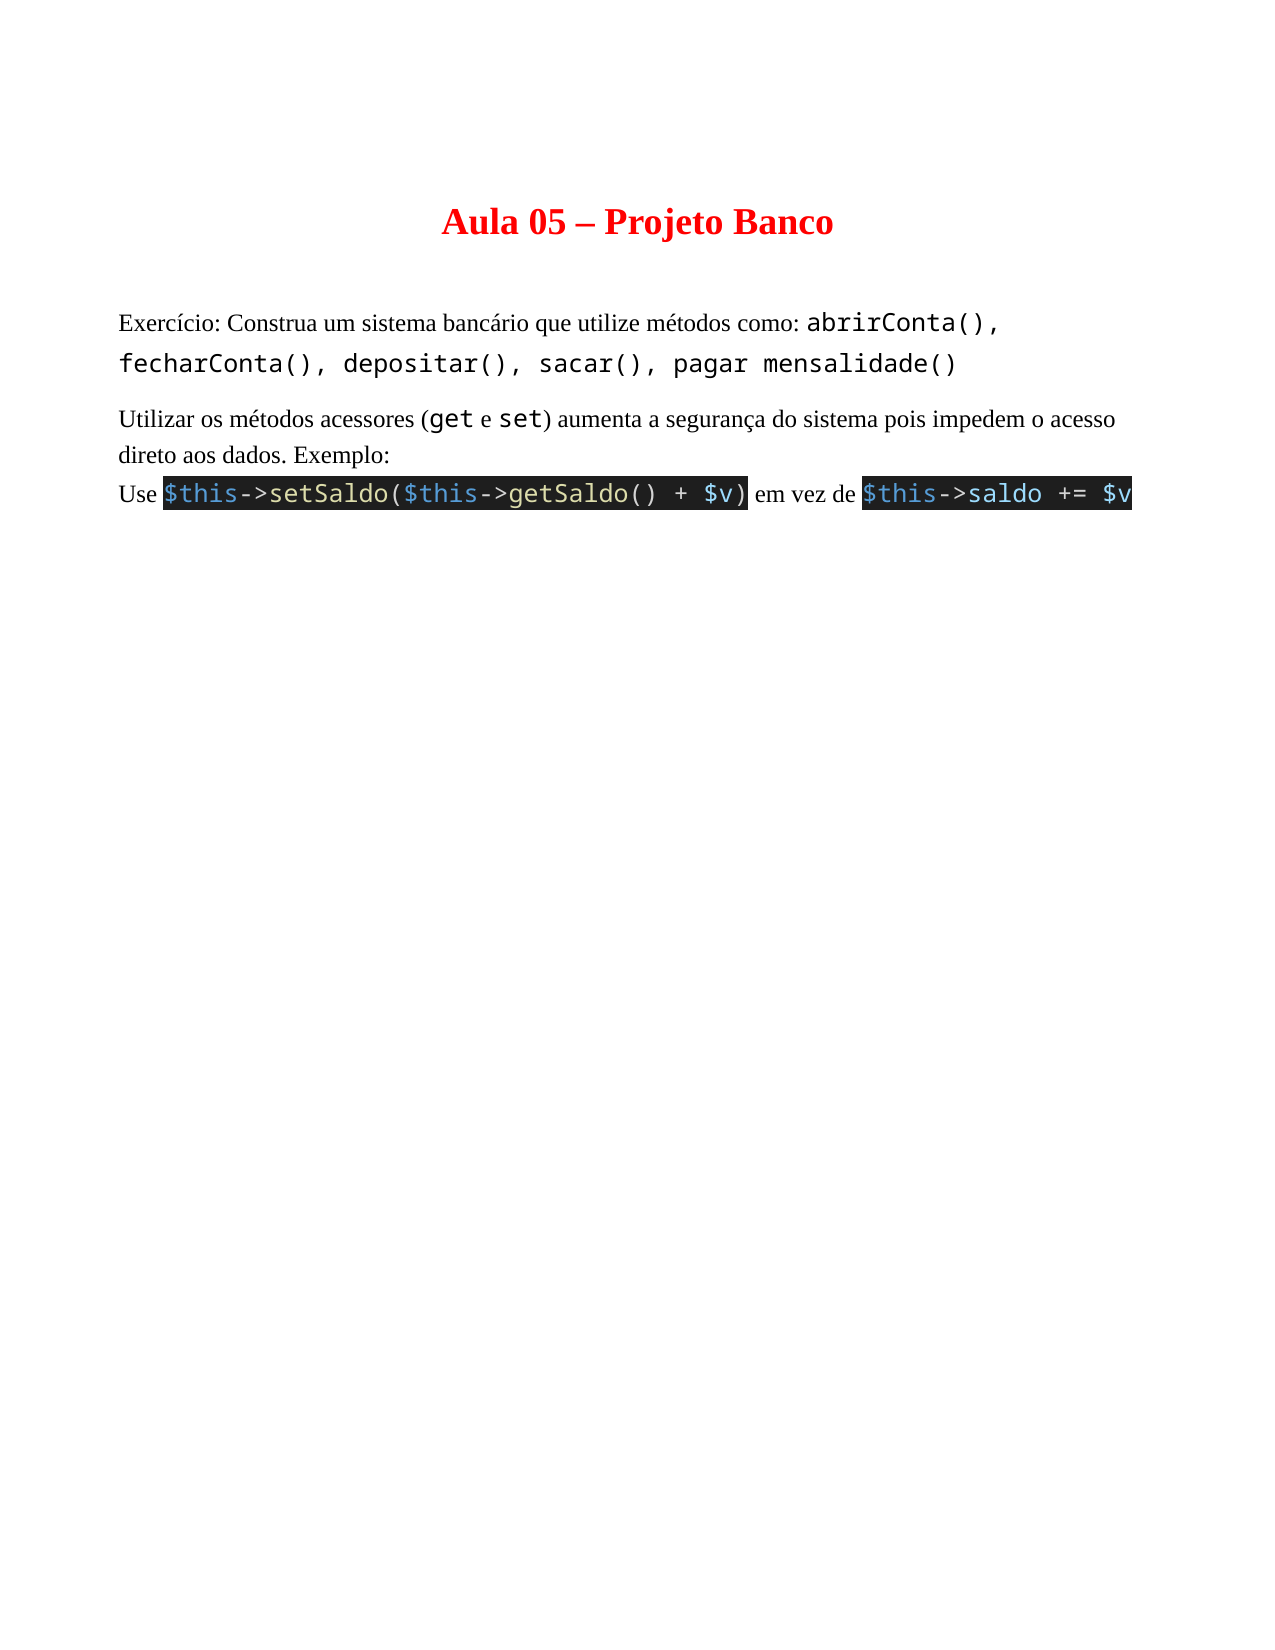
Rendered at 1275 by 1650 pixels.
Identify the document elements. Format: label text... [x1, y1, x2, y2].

subtitle Aula 05 – Projeto Banco [118, 199, 1157, 243]
text Exercício: Construa um sistema bancário que utilize métodos como: abrirConta(), fecharConta(), depositar(), sacar(), pagar mensalidade() [118, 304, 1157, 379]
text Utilizar os métodos acessores (get e set) aumenta a segurança do sistema pois impedem o acesso direto aos dados. Exemplo: Use $this->setSaldo($this->getSaldo() + $v) em vez de $this->saldo += $v [118, 401, 1157, 510]
